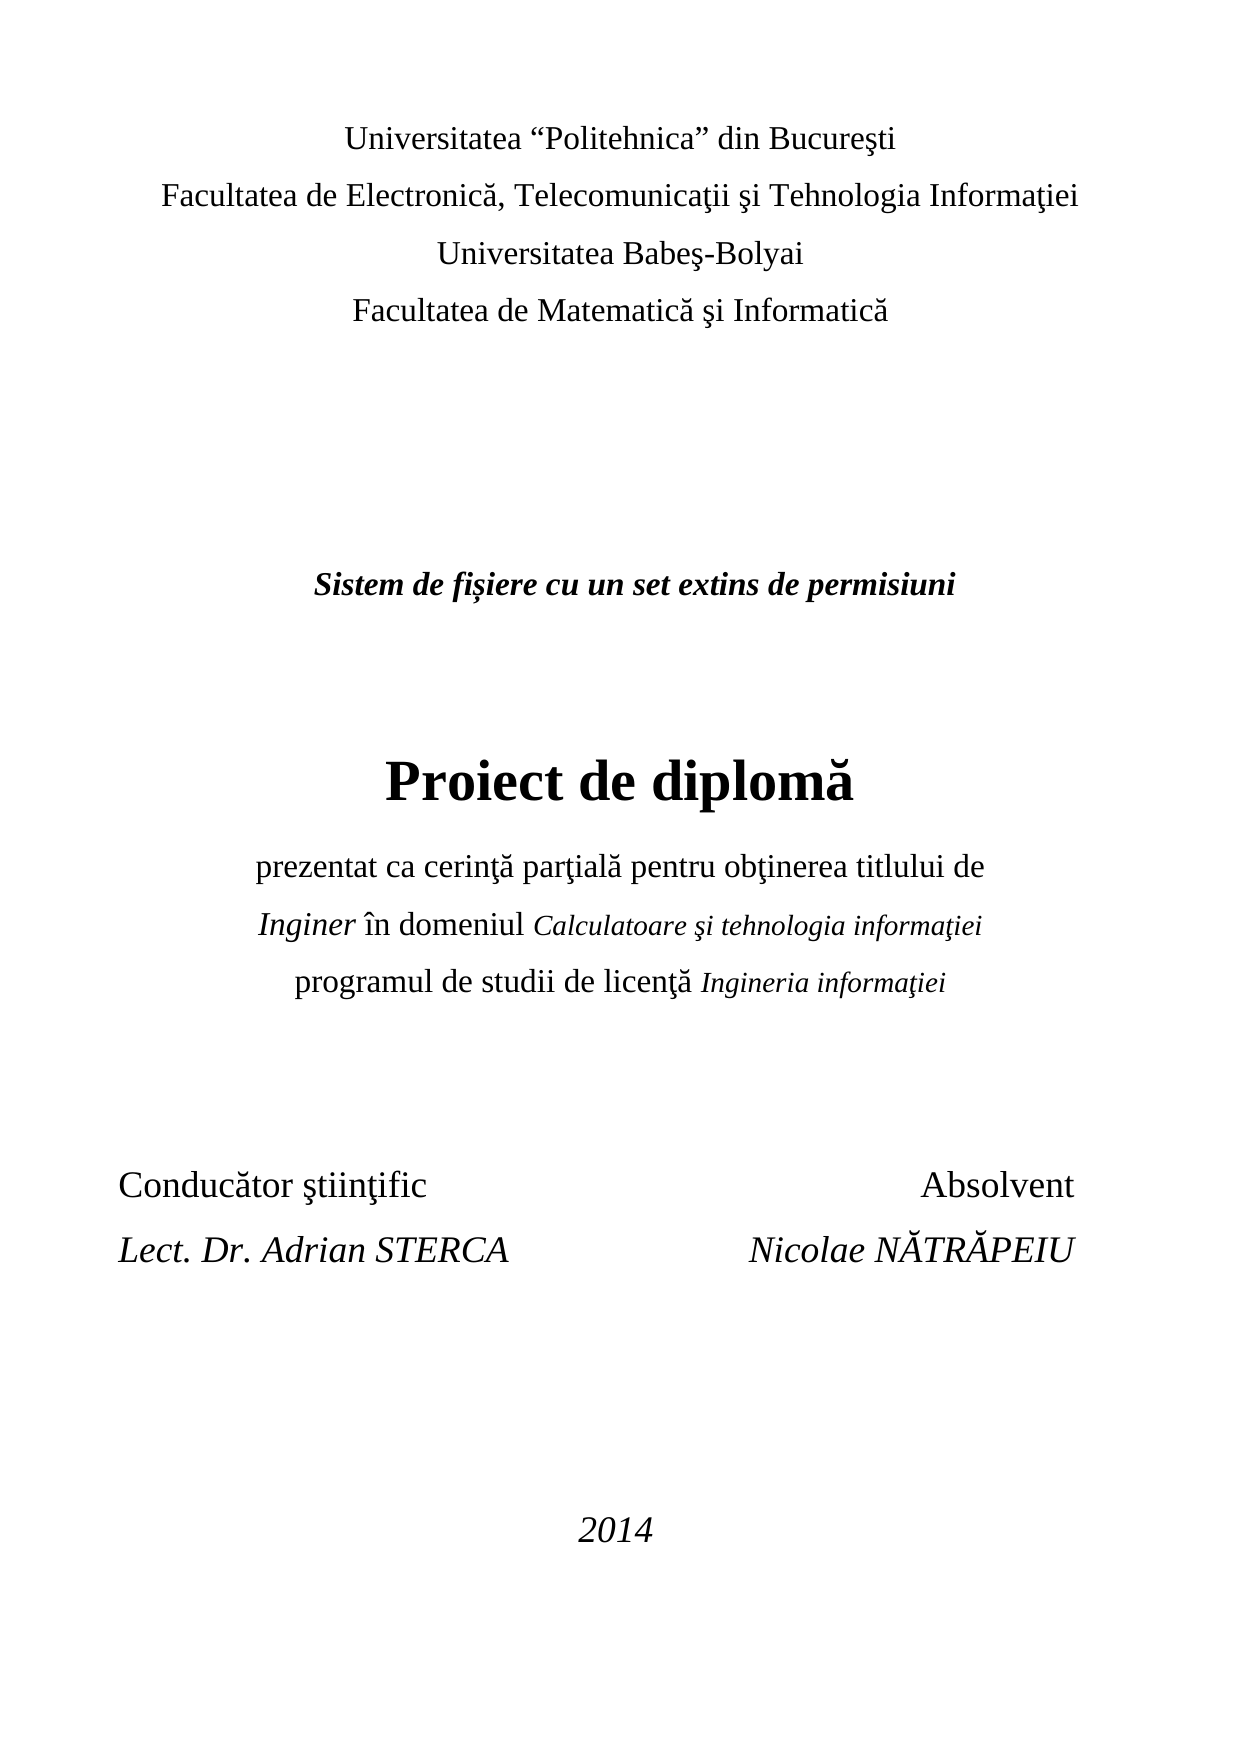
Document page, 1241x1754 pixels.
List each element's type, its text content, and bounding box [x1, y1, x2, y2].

text Facultatea de Electronică, Telecomunicaţii şi Tehnologia Informaţiei [118, 176, 1122, 214]
subtitle Proiect de diplomă [118, 746, 1122, 813]
text Conducător ştiinţific Absolvent [118, 1163, 1122, 1206]
text Lect. Dr. Adrian STERCA Nicolae NĂTRĂPEIU [118, 1227, 1122, 1271]
text Inginer în domeniul Calculatoare şi tehnologia informaţiei [118, 904, 1122, 942]
text Universitatea Babeş-Bolyai [118, 233, 1122, 271]
text prezentat ca cerinţă parţială pentru obţinerea titlului de [118, 846, 1122, 885]
subtitle 2014 [118, 1508, 1122, 1551]
subtitle Sistem de fișiere cu un set extins de permisiuni [156, 564, 1122, 602]
text Universitatea “Politehnica” din Bucureşti [118, 118, 1122, 156]
text Facultatea de Matematică şi Informatică [118, 291, 1122, 329]
text programul de studii de licenţă Ingineria informaţiei [118, 961, 1122, 1000]
